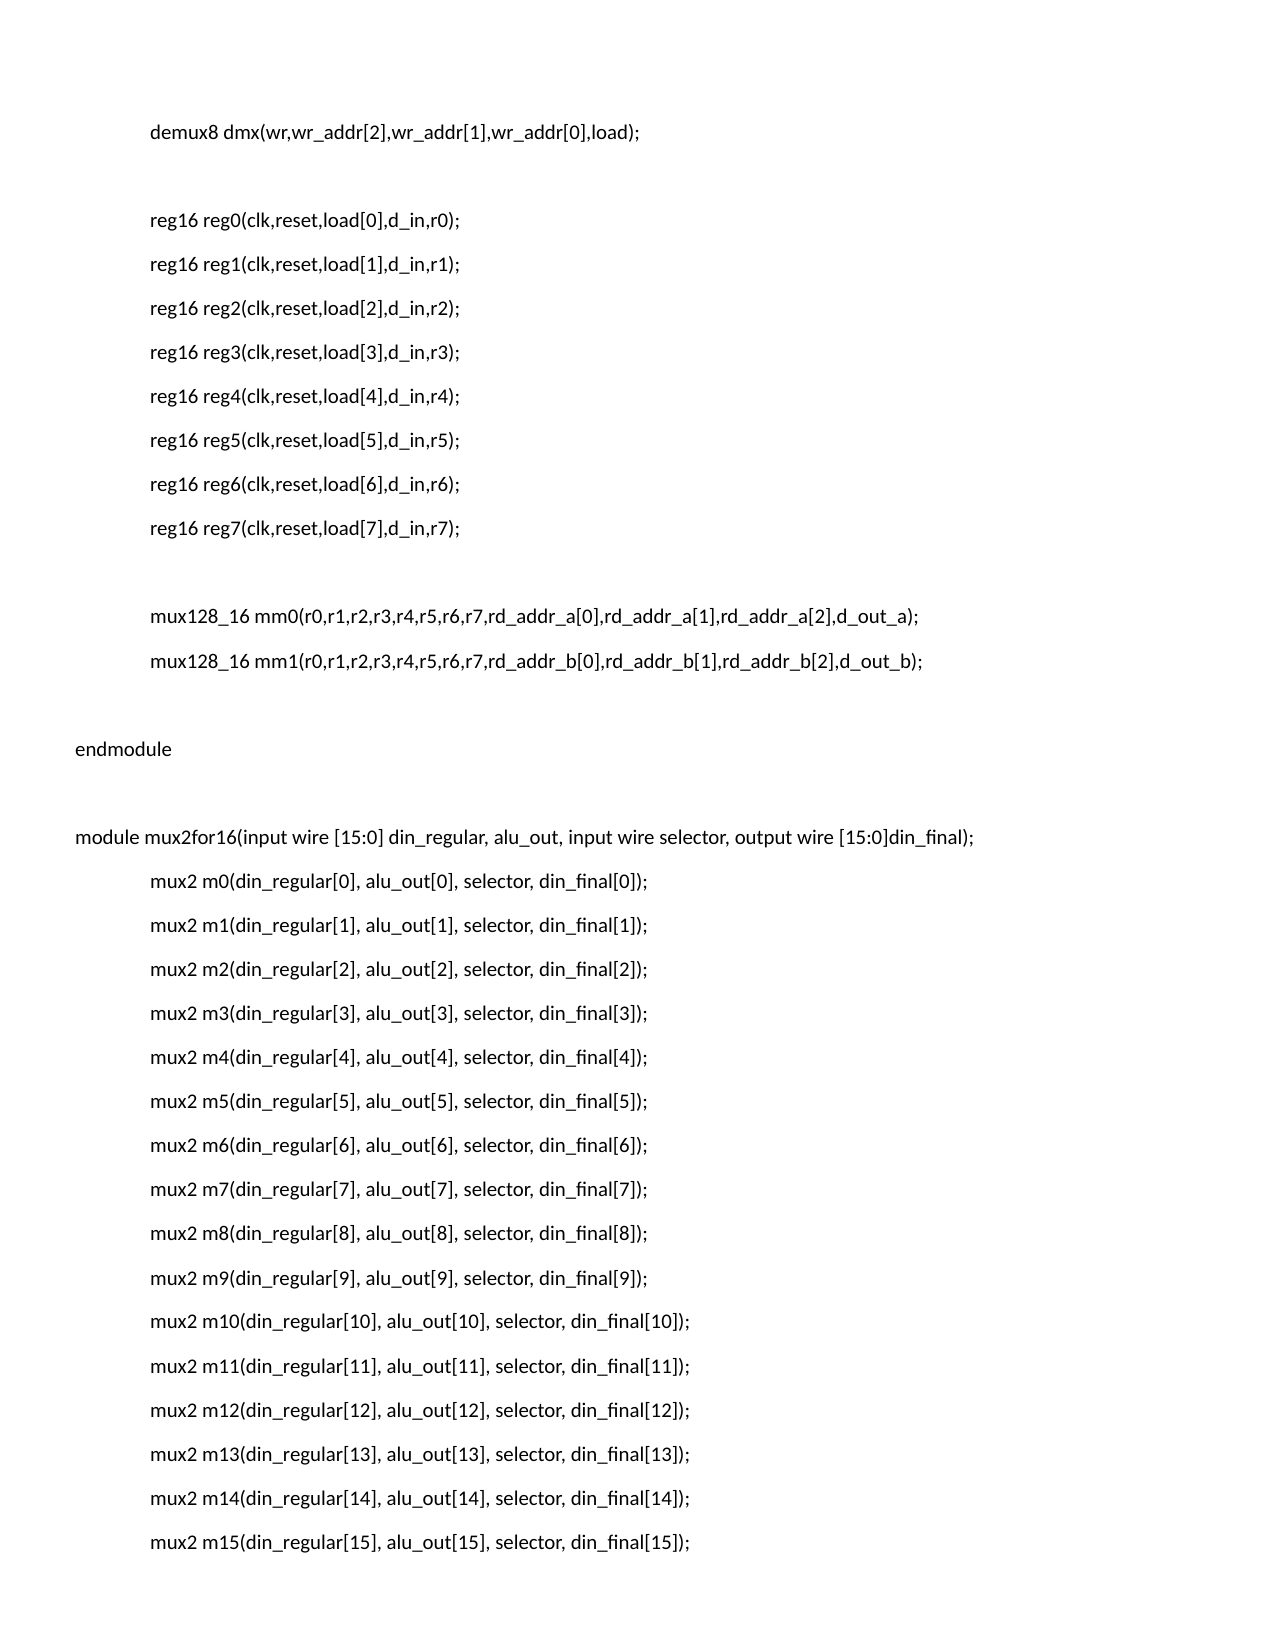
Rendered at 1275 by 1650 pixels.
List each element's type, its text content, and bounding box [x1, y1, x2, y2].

text mux2 m5(din_regular[5], alu_out[5], selector, din_final[5]); [75, 1088, 1200, 1114]
text mux2 m13(din_regular[13], alu_out[13], selector, din_final[13]); [75, 1441, 1200, 1466]
text mux2 m3(din_regular[3], alu_out[3], selector, din_final[3]); [75, 1000, 1200, 1026]
text reg16 reg6(clk,reset,load[6],d_in,r6); [75, 472, 1200, 497]
text mux2 m11(din_regular[11], alu_out[11], selector, din_final[11]); [75, 1353, 1200, 1378]
text mux2 m0(din_regular[0], alu_out[0], selector, din_final[0]); [75, 868, 1200, 893]
text reg16 reg4(clk,reset,load[4],d_in,r4); [75, 383, 1200, 409]
text reg16 reg2(clk,reset,load[2],d_in,r2); [75, 295, 1200, 321]
text mux128_16 mm1(r0,r1,r2,r3,r4,r5,r6,r7,rd_addr_b[0],rd_addr_b[1],rd_addr_b[2],d_out_b); [75, 648, 1200, 673]
text module mux2for16(input wire [15:0] din_regular, alu_out, input wire selector, output wire [15:0]din_final); [75, 824, 1200, 849]
text mux2 m8(din_regular[8], alu_out[8], selector, din_final[8]); [75, 1221, 1200, 1246]
text mux2 m7(din_regular[7], alu_out[7], selector, din_final[7]); [75, 1177, 1200, 1202]
text reg16 reg3(clk,reset,load[3],d_in,r3); [75, 339, 1200, 365]
text mux2 m6(din_regular[6], alu_out[6], selector, din_final[6]); [75, 1132, 1200, 1158]
text mux2 m9(din_regular[9], alu_out[9], selector, din_final[9]); [75, 1265, 1200, 1290]
text mux128_16 mm0(r0,r1,r2,r3,r4,r5,r6,r7,rd_addr_a[0],rd_addr_a[1],rd_addr_a[2],d_out_a); [75, 604, 1200, 629]
text mux2 m10(din_regular[10], alu_out[10], selector, din_final[10]); [75, 1309, 1200, 1334]
text mux2 m14(din_regular[14], alu_out[14], selector, din_final[14]); [75, 1485, 1200, 1510]
text reg16 reg1(clk,reset,load[1],d_in,r1); [75, 251, 1200, 277]
text mux2 m15(din_regular[15], alu_out[15], selector, din_final[15]); [75, 1529, 1200, 1554]
text endmodule [75, 736, 1200, 761]
text reg16 reg0(clk,reset,load[0],d_in,r0); [75, 207, 1200, 233]
text reg16 reg7(clk,reset,load[7],d_in,r7); [75, 516, 1200, 541]
text mux2 m12(din_regular[12], alu_out[12], selector, din_final[12]); [75, 1397, 1200, 1422]
text reg16 reg5(clk,reset,load[5],d_in,r5); [75, 427, 1200, 453]
text demux8 dmx(wr,wr_addr[2],wr_addr[1],wr_addr[0],load); [75, 119, 1200, 144]
text mux2 m2(din_regular[2], alu_out[2], selector, din_final[2]); [75, 956, 1200, 982]
text mux2 m4(din_regular[4], alu_out[4], selector, din_final[4]); [75, 1044, 1200, 1070]
text mux2 m1(din_regular[1], alu_out[1], selector, din_final[1]); [75, 912, 1200, 938]
